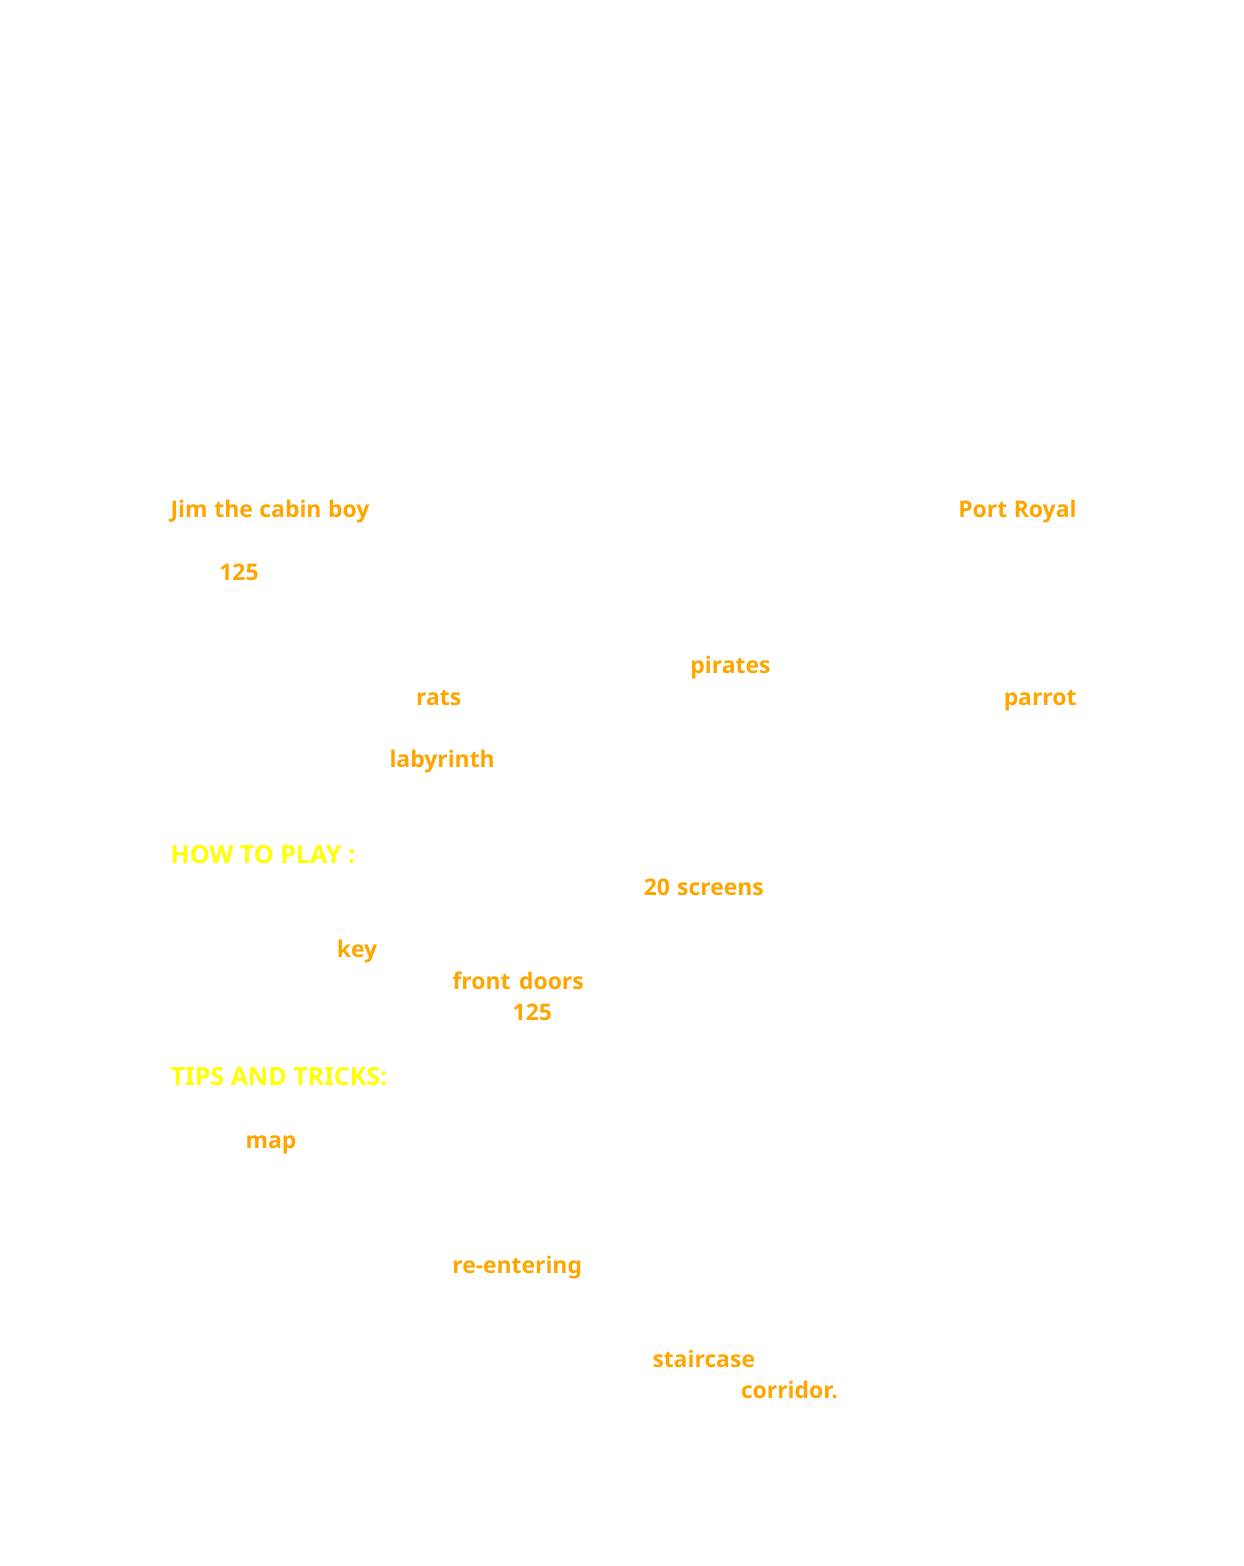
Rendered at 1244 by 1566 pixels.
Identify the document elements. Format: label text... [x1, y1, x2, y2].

text But the mission is not easy. The ship is full of pirates who watch the booty with strict discipline. The rats are not on our side either, and the captain's parrot usually appears at the most inopportune moments. Besides, the galleon's cellars make up a labyrinth of doors and rooms, where it is very easy to get lost or fall into the void. [170, 649, 1076, 806]
list Be careful when opening all the doors in a corridor. At that time, rats or the captain's parrot may appear. [208, 1374, 1076, 1436]
text Jim the cabin boy wants to take advantage of the stay of his boat in Port Royal to fulfill his own plans for the future. As bold as he likes, he is ready to keep the 125 pieces of treasure which are distributed by the galleon warehouses and flee as far as possible. [170, 493, 1076, 618]
text The galleon’s warehouses are formed by 20 screens. To advance through them and reach the pieces of the booty you have to open each numbered door with its respective key. We can only carry one key at a time. To change between screens we will use the front doors. The game ends when we get to clean all the treasure screens, in total, 125 pieces. [170, 871, 1076, 1027]
list The adventurers who really want to get the treasure should make a map, or use some of the ones found on the internet, from the original game of 1984. [208, 1092, 1076, 1186]
list To avoid leaving any piece of booty, you ideally would have to clean each screen completely before moving on to the other, although many screens require re-entering from other doors to collect all their treasures. [208, 1186, 1076, 1311]
text HOW TO PLAY : [170, 837, 1076, 871]
text TIPS AND TRICKS: [170, 1058, 1076, 1092]
list A good option to take refuge from enemies in compromised situations is to be crouched in the middle of the staircase. [208, 1311, 1076, 1374]
